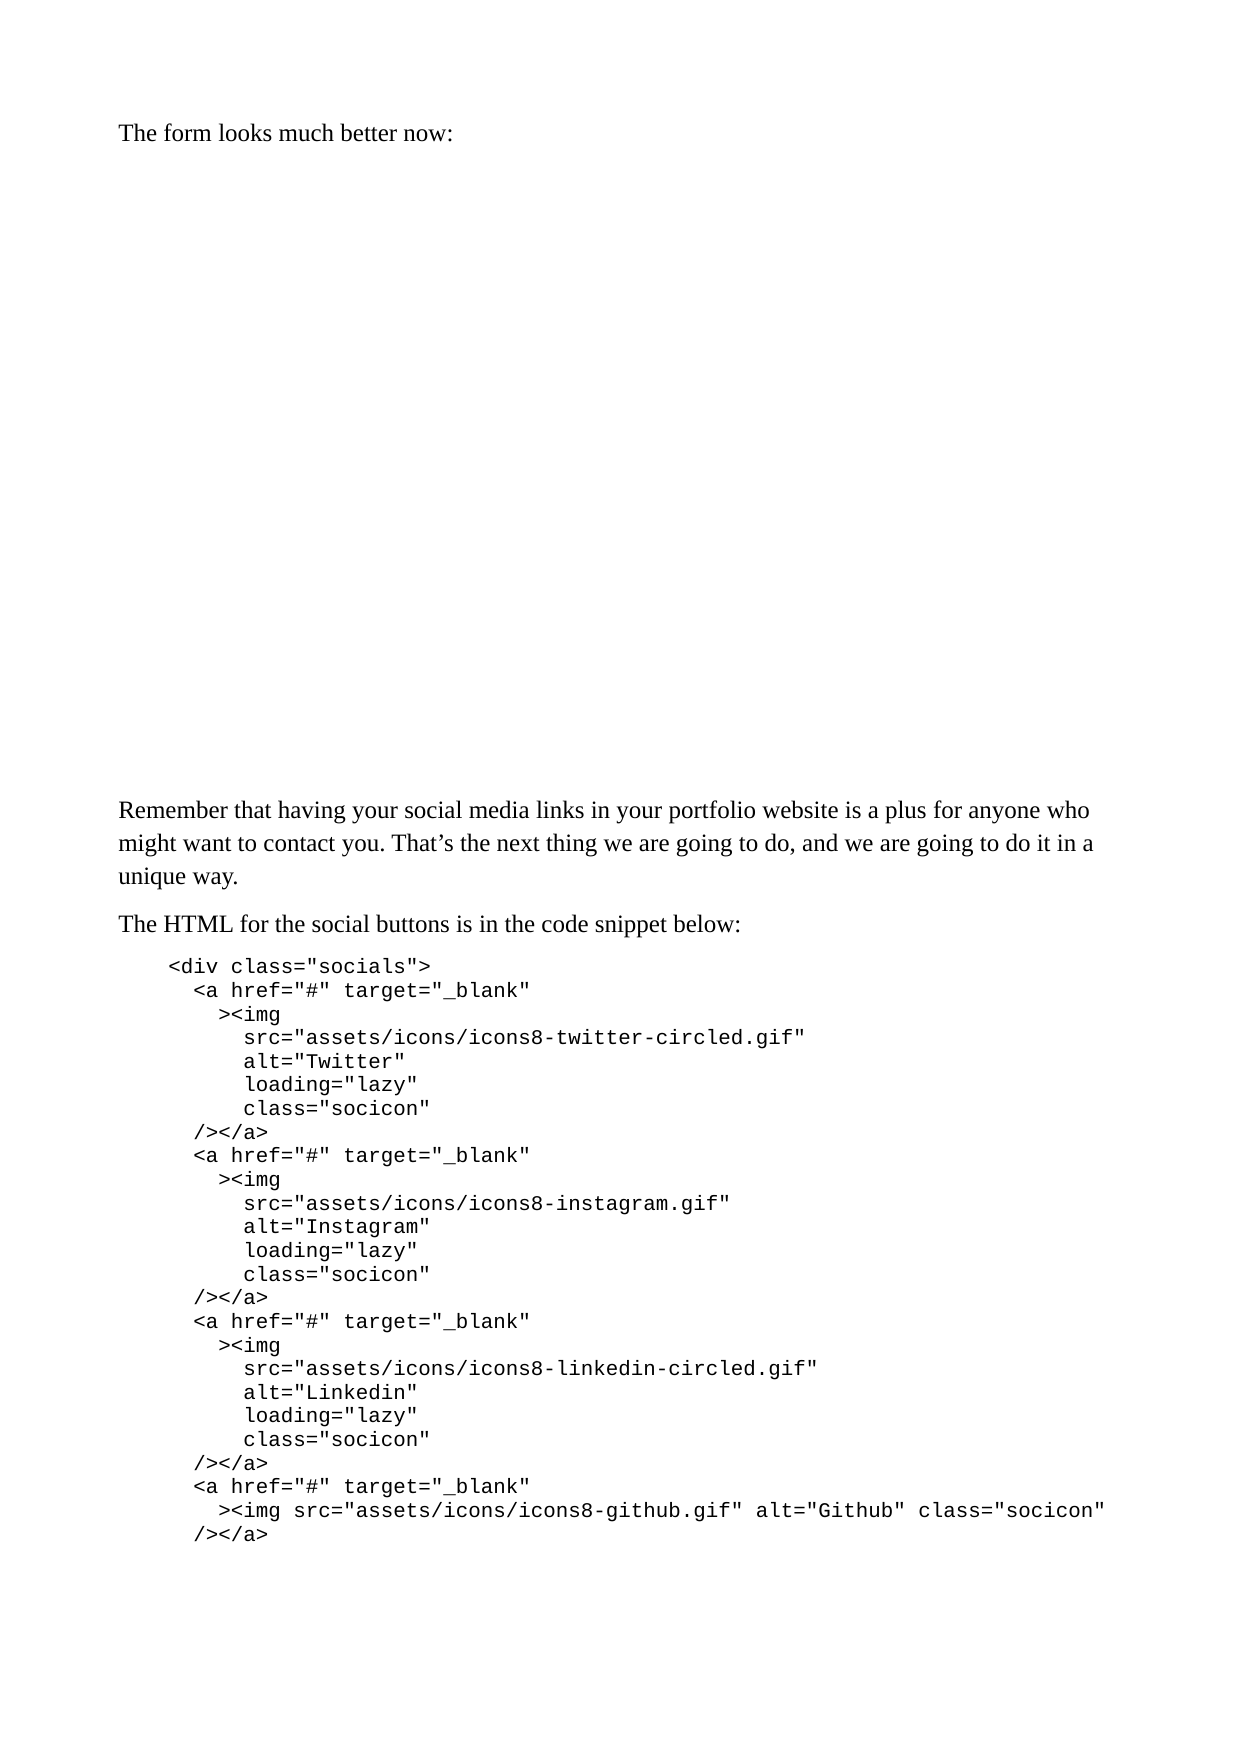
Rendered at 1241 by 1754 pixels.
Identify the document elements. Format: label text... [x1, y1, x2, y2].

text ><img src="assets/icons/icons8-github.gif" alt="Github" class="socicon" [118, 1500, 1122, 1524]
text alt="Instagram" [118, 1216, 1122, 1240]
text ><img [118, 1003, 1122, 1027]
text src="assets/icons/icons8-instagram.gif" [118, 1193, 1122, 1216]
text alt="Twitter" [118, 1051, 1122, 1074]
text alt="Linkedin" [118, 1382, 1122, 1406]
text loading="lazy" [118, 1240, 1122, 1264]
text <a href="#" target="_blank" [118, 1145, 1122, 1169]
text The form looks much better now: [118, 118, 1122, 776]
text /></a> [118, 1453, 1122, 1476]
text class="socicon" [118, 1264, 1122, 1287]
text Remember that having your social media links in your portfolio website is a plus for anyone who might want to contact you. That’s the next thing we are going to do, and we are going to do it in a unique way. [118, 795, 1122, 890]
text <div class="socials"> [118, 956, 1122, 980]
text src="assets/icons/icons8-twitter-circled.gif" [118, 1027, 1122, 1051]
text /></a> [118, 1122, 1122, 1145]
text /></a> [118, 1287, 1122, 1311]
text class="socicon" [118, 1098, 1122, 1122]
text loading="lazy" [118, 1406, 1122, 1429]
text <a href="#" target="_blank" [118, 980, 1122, 1003]
text <a href="#" target="_blank" [118, 1311, 1122, 1334]
text loading="lazy" [118, 1074, 1122, 1098]
text src="assets/icons/icons8-linkedin-circled.gif" [118, 1358, 1122, 1382]
text ><img [118, 1169, 1122, 1193]
text The HTML for the social buttons is in the code snippet below: [118, 909, 1122, 937]
text ><img [118, 1334, 1122, 1358]
text /></a> [118, 1524, 1122, 1547]
text class="socicon" [118, 1429, 1122, 1453]
text <a href="#" target="_blank" [118, 1476, 1122, 1500]
